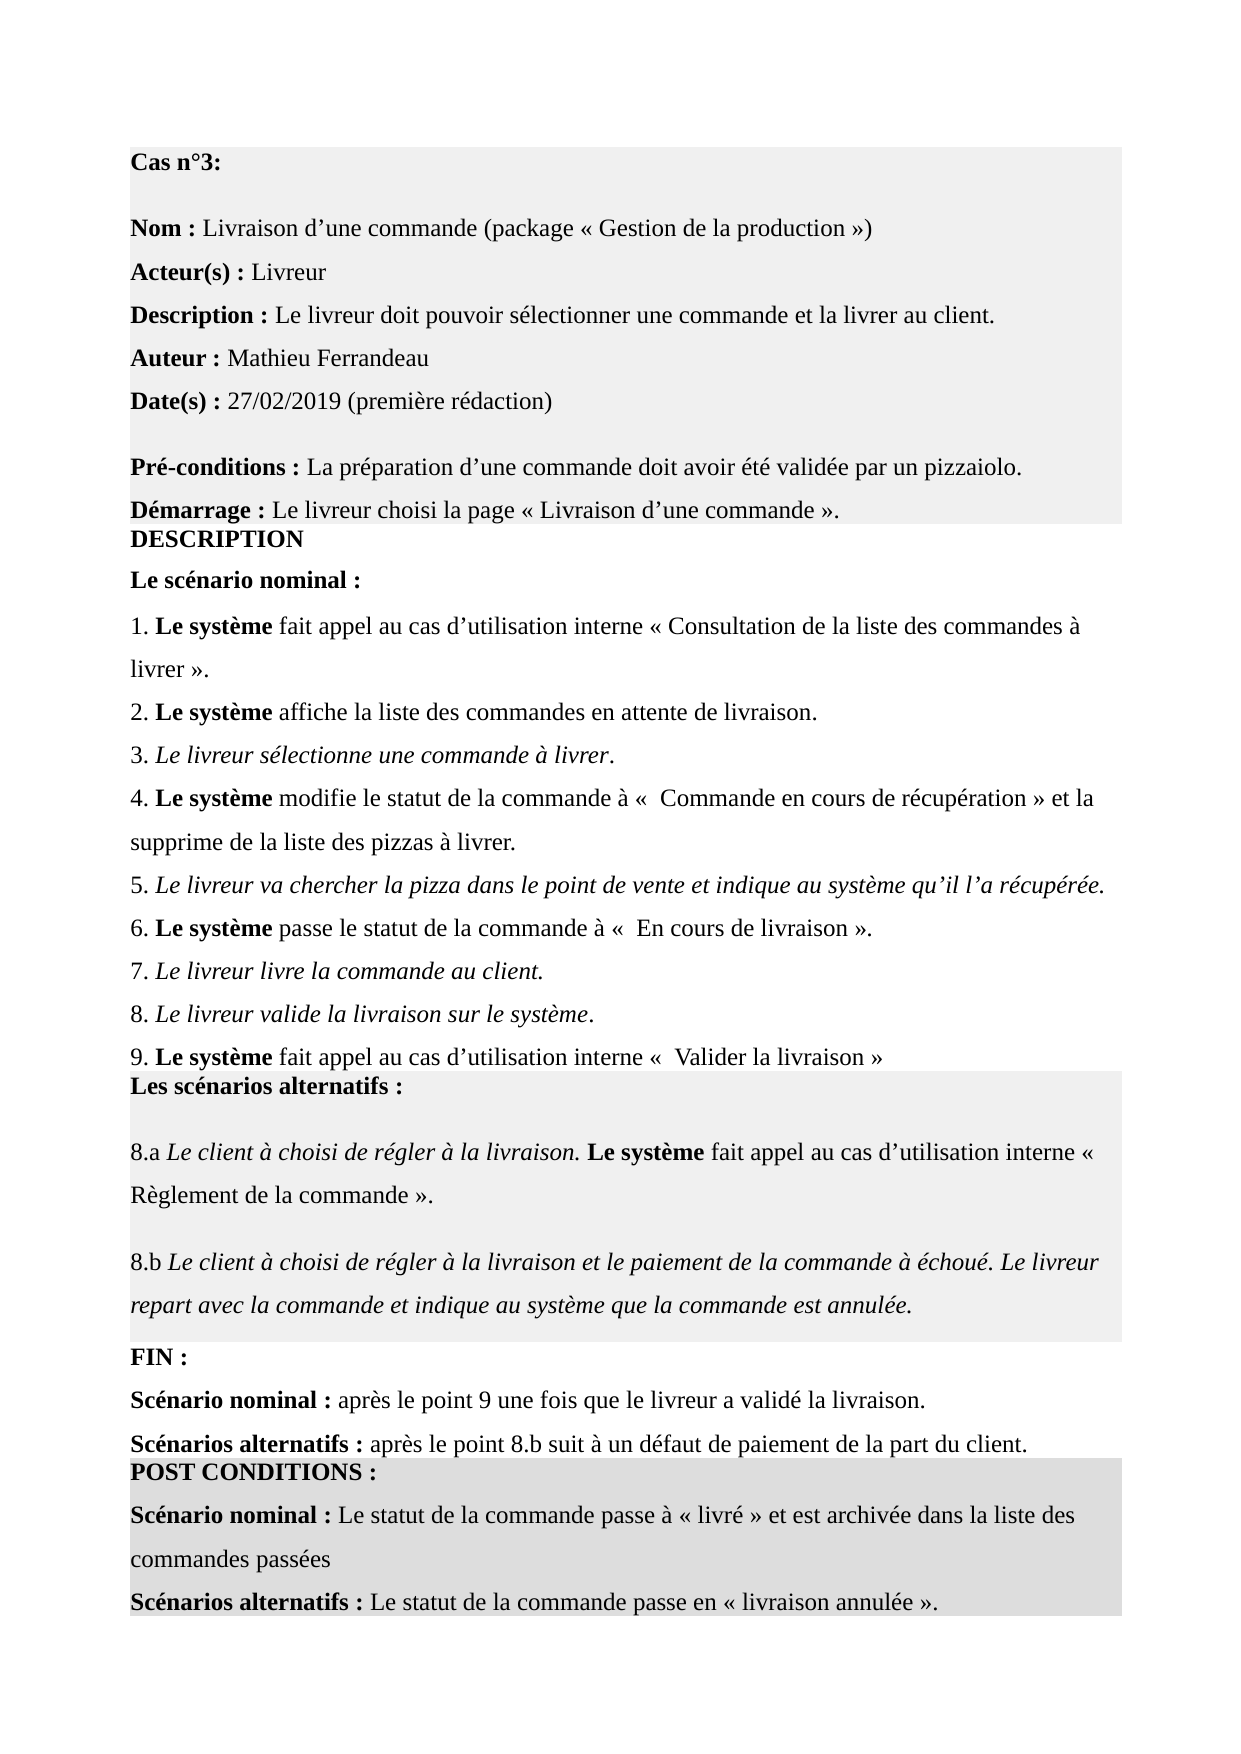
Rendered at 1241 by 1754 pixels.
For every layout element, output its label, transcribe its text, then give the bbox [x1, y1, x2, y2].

table_cell FIN : Scénario nominal : après le point 9 une fois que le livreur a validé la livraison. Scénarios alternatifs : après le point 8.b suit à un défaut de paiement de la part du client. [130, 1343, 1122, 1457]
table_cell Les scénarios alternatifs : 8.a Le client à choisi de régler à la livraison. Le système fait appel au cas d’utilisation interne « Règlement de la commande ». 8.b Le client à choisi de régler à la livraison et le paiement de la commande à échoué. Le livreur repart avec la commande et indique au système que la commande est annulée. [130, 1071, 1122, 1342]
table_header Cas n°3: Nom : Livraison d’une commande (package « Gestion de la production ») Acteur(s) : Livreur Description : Le livreur doit pouvoir sélectionner une commande et la livrer au client. Auteur : Mathieu Ferrandeau Date(s) : 27/02/2019 (première rédaction) Pré-conditions : La préparation d’une commande doit avoir été validée par un pizzaiolo. Démarrage : Le livreur choisi la page « Livraison d’une commande ». [130, 147, 1122, 524]
table_cell DESCRIPTION Le scénario nominal : 1. Le système fait appel au cas d’utilisation interne « Consultation de la liste des commandes à livrer ». 2. Le système affiche la liste des commandes en attente de livraison. 3. Le livreur sélectionne une commande à livrer. 4. Le système modifie le statut de la commande à « Commande en cours de récupération » et la supprime de la liste des pizzas à livrer. 5. Le livreur va chercher la pizza dans le point de vente et indique au système qu’il l’a récupérée. 6. Le système passe le statut de la commande à « En cours de livraison ». 7. Le livreur livre la commande au client. 8. Le livreur valide la livraison sur le système. 9. Le système fait appel au cas d’utilisation interne « Valider la livraison » [130, 524, 1122, 1071]
table_cell POST CONDITIONS : Scénario nominal : Le statut de la commande passe à « livré » et est archivée dans la liste des commandes passées Scénarios alternatifs : Le statut de la commande passe en « livraison annulée ». [130, 1458, 1122, 1616]
